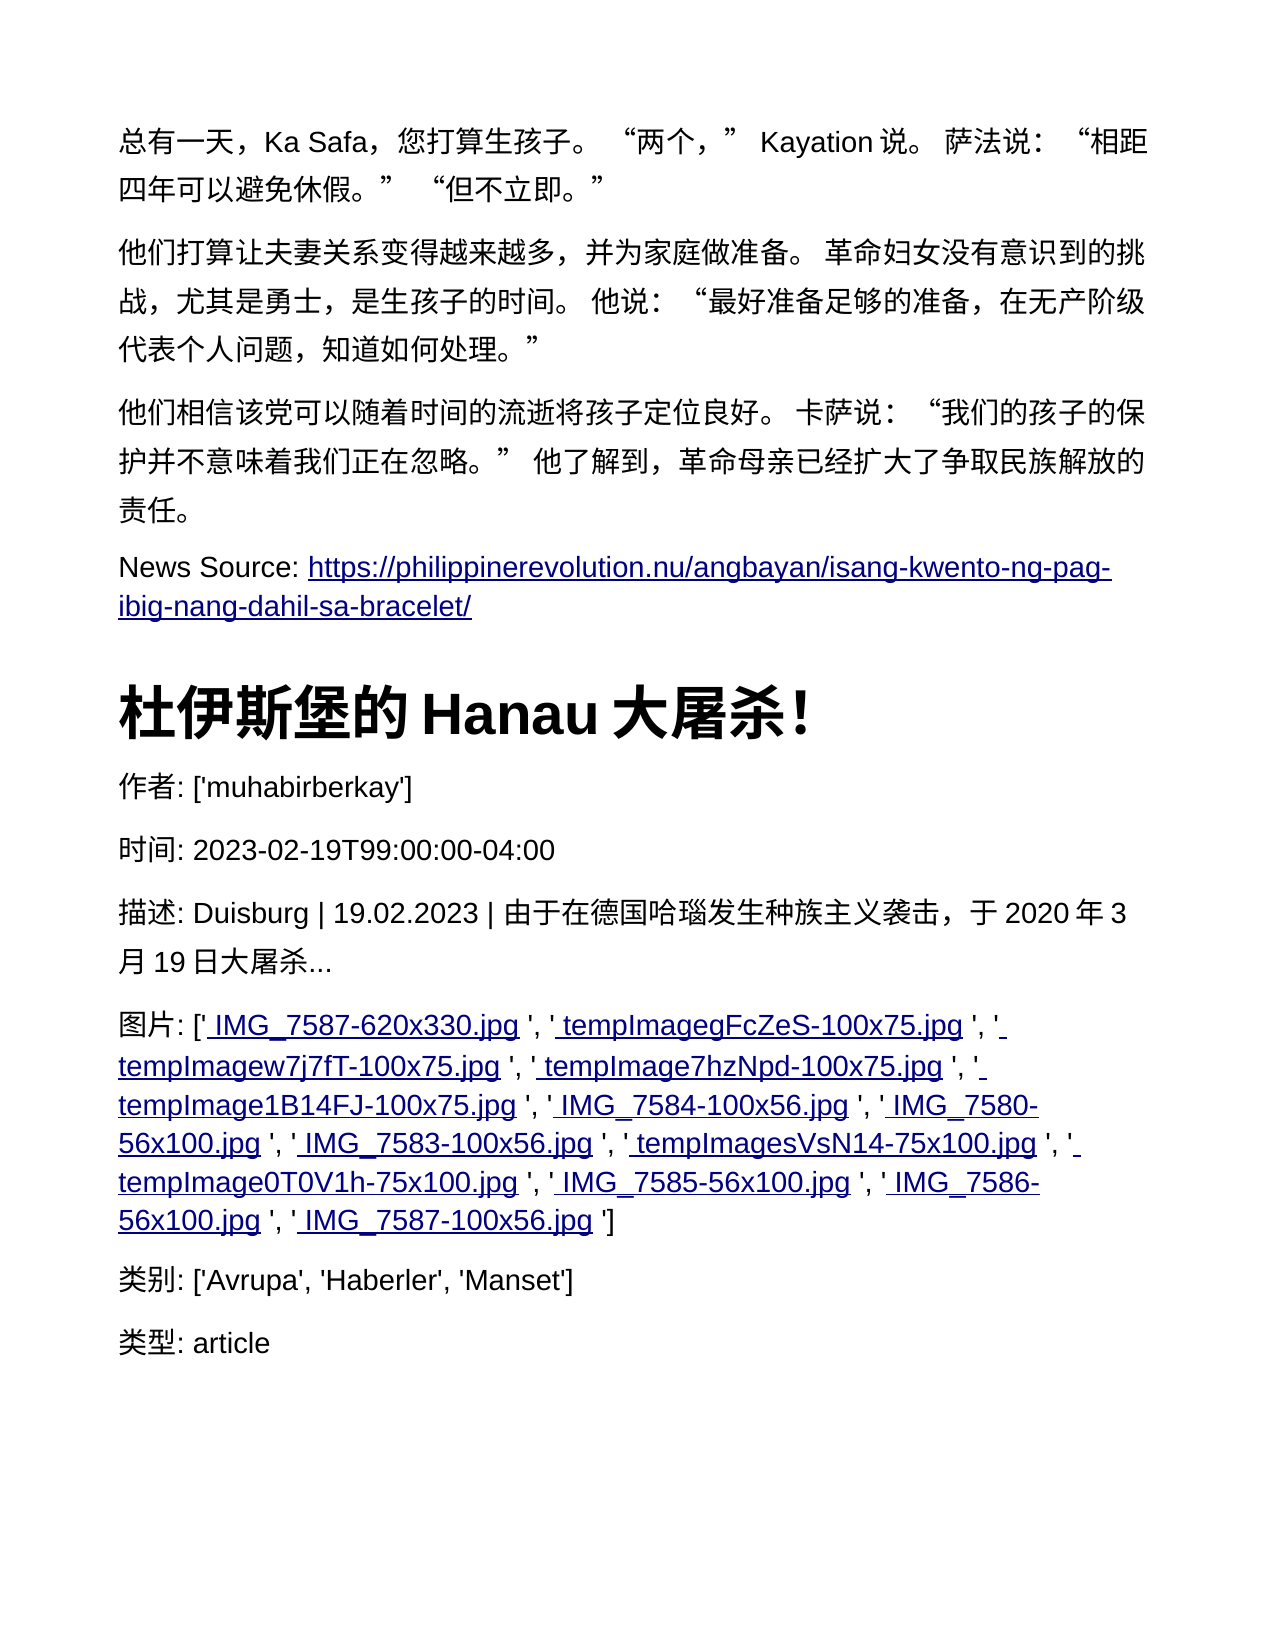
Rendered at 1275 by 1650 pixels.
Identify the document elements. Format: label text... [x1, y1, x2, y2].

text 图片: [' IMG_7587-620x330.jpg ', ' tempImagegFcZeS-100x75.jpg ', ' tempImagew7j7fT-100x75.jpg ', ' tempImage7hzNpd-100x75.jpg ', ' tempImage1B14FJ-100x75.jpg ', ' IMG_7584-100x56.jpg ', ' IMG_7580-56x100.jpg ', ' IMG_7583-100x56.jpg ', ' tempImagesVsN14-75x100.jpg ', ' tempImage0T0V1h-75x100.jpg ', ' IMG_7585-56x100.jpg ', ' IMG_7586-56x100.jpg ', ' IMG_7587-100x56.jpg '] [118, 1002, 1157, 1237]
subtitle 杜伊斯堡的Hanau大屠杀！ [118, 667, 1157, 751]
text 类别: ['Avrupa', 'Haberler', 'Manset'] [118, 1256, 1157, 1299]
text 类型: article [118, 1319, 1157, 1362]
text 他们相信该党可以随着时间的流逝将孩子定位良好。 卡萨说：“我们的孩子的保护并不意味着我们正在忽略。” 他了解到，革命母亲已经扩大了争取民族解放的责任。 [118, 390, 1157, 529]
text 总有一天，Ka Safa，您打算生孩子。 “两个，” Kayation说。 萨法说：“相距四年可以避免休假。” “但不立即。” [118, 118, 1157, 209]
text 时间: 2023-02-19T99:00:00-04:00 [118, 827, 1157, 869]
text 作者: ['muhabirberkay'] [118, 764, 1157, 806]
text 他们打算让夫妻关系变得越来越多，并为家庭做准备。 革命妇女没有意识到的挑战，尤其是勇士，是生孩子的时间。 他说：“最好准备足够的准备，在无产阶级代表个人问题，知道如何处理。” [118, 230, 1157, 369]
text 描述: Duisburg | 19.02.2023 | 由于在德国哈瑙发生种族主义袭击，于2020年3月19日大屠杀... [118, 890, 1157, 981]
text News Source: https://philippinerevolution.nu/angbayan/isang-kwento-ng-pag-ibig-nang-dahil-sa-bracelet/ [118, 550, 1157, 622]
